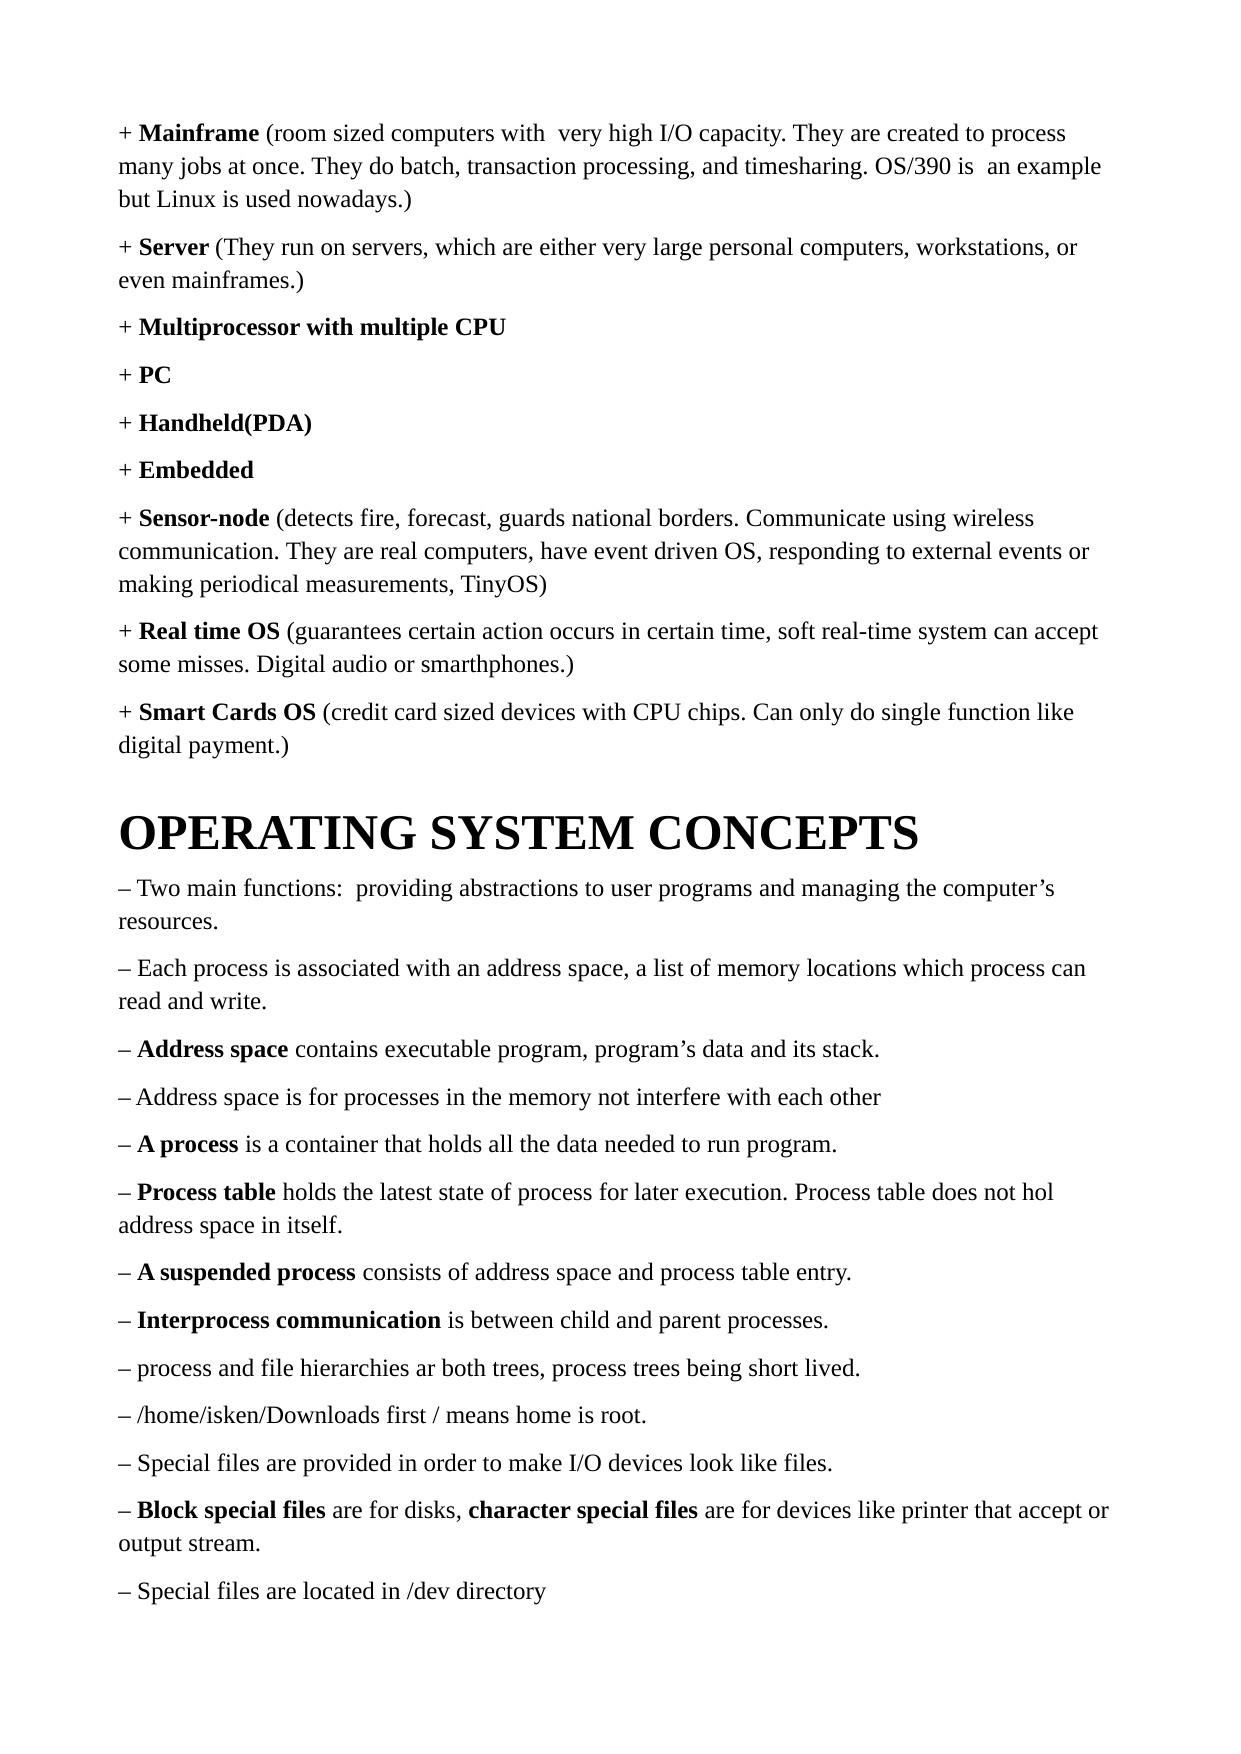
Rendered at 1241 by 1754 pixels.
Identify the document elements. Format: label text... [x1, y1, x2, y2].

text – Each process is associated with an address space, a list of memory locations which process can read and write. [118, 953, 1122, 1015]
text – A suspended process consists of address space and process table entry. [118, 1257, 1122, 1286]
text + Mainframe (room sized computers with very high I/O capacity. They are created to process many jobs at once. They do batch, transaction processing, and timesharing. OS/390 is an example but Linux is used nowadays.) [118, 118, 1122, 213]
text – /home/isken/Downloads first / means home is root. [118, 1400, 1122, 1429]
text + Sensor-node (detects fire, forecast, guards national borders. Communicate using wireless communication. They are real computers, have event driven OS, responding to external events or making periodical measurements, TinyOS) [118, 503, 1122, 598]
text + Smart Cards OS (credit card sized devices with CPU chips. Can only do single function like digital payment.) [118, 697, 1122, 759]
text – process and file hierarchies ar both trees, process trees being short lived. [118, 1353, 1122, 1381]
text + Embedded [118, 455, 1122, 484]
text + Multiprocessor with multiple CPU [118, 312, 1122, 341]
text + Server (They run on servers, which are either very large personal computers, workstations, or even mainframes.) [118, 232, 1122, 293]
text + PC [118, 360, 1122, 389]
text – Block special files are for disks, character special files are for devices like printer that accept or output stream. [118, 1495, 1122, 1557]
text – Interprocess communication is between child and parent processes. [118, 1305, 1122, 1334]
text – Two main functions: providing abstractions to user programs and managing the computer’s resources. [118, 873, 1122, 934]
text – Process table holds the latest state of process for later execution. Process table does not hol address space in itself. [118, 1177, 1122, 1238]
subtitle OPERATING SYSTEM CONCEPTS [118, 803, 1122, 860]
text – Address space is for processes in the memory not interfere with each other [118, 1082, 1122, 1110]
text + Real time OS (guarantees certain action occurs in certain time, soft real-time system can accept some misses. Digital audio or smarthphones.) [118, 616, 1122, 678]
text – Address space contains executable program, program’s data and its stack. [118, 1034, 1122, 1063]
text – Special files are located in /dev directory [118, 1576, 1122, 1605]
text – Special files are provided in order to make I/O devices look like files. [118, 1448, 1122, 1477]
text + Handheld(PDA) [118, 408, 1122, 436]
text – A process is a container that holds all the data needed to run program. [118, 1129, 1122, 1158]
